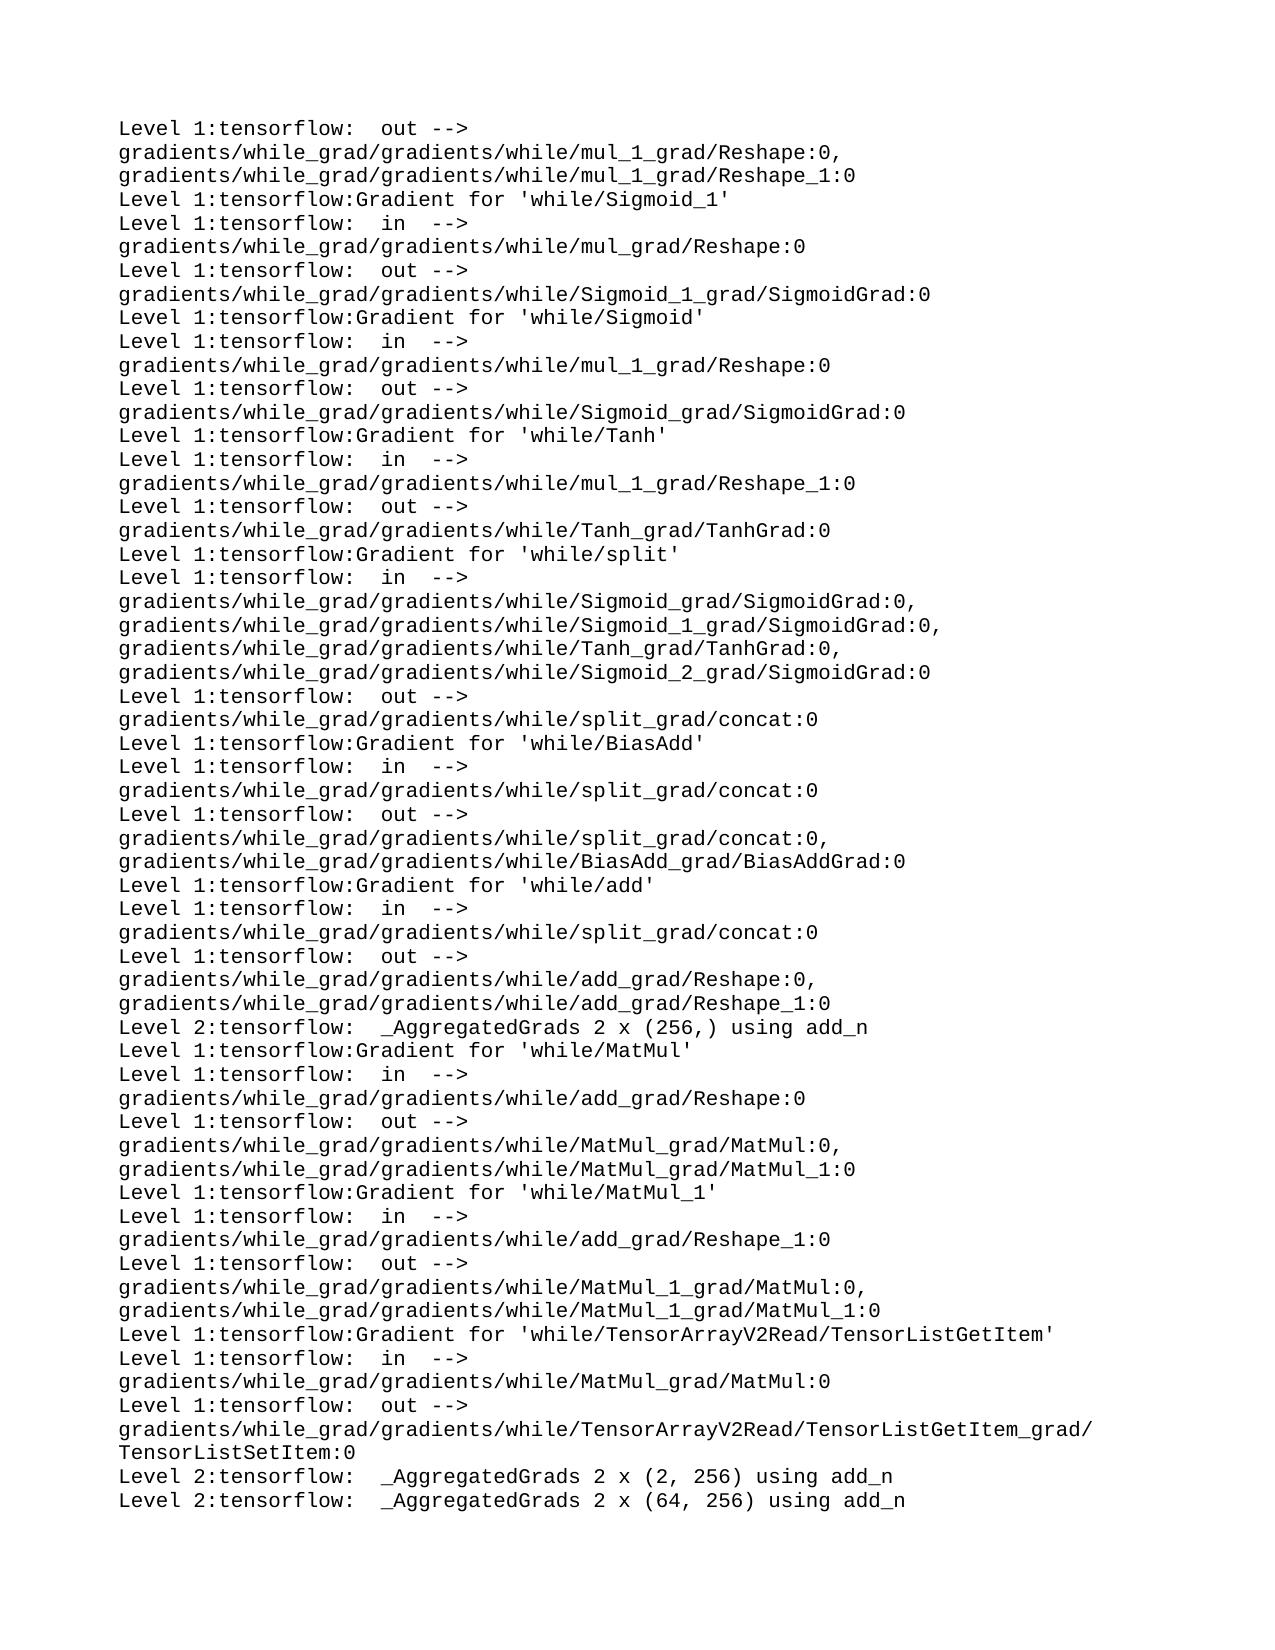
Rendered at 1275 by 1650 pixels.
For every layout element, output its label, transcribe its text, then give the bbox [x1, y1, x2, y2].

text Level 1:tensorflow: out --> gradients/while_grad/gradients/while/split_grad/concat:0, gradients/while_grad/gradients/while/BiasAdd_grad/BiasAddGrad:0 [118, 804, 1157, 875]
text Level 1:tensorflow: out --> gradients/while_grad/gradients/while/Sigmoid_grad/SigmoidGrad:0 [118, 378, 1157, 426]
text Level 1:tensorflow:Gradient for 'while/Sigmoid_1' [118, 189, 1157, 213]
text Level 1:tensorflow: in --> gradients/while_grad/gradients/while/mul_1_grad/Reshape:0 [118, 331, 1157, 378]
text Level 1:tensorflow: out --> gradients/while_grad/gradients/while/mul_1_grad/Reshape:0, gradients/while_grad/gradients/while/mul_1_grad/Reshape_1:0 [118, 118, 1157, 189]
text Level 1:tensorflow:Gradient for 'while/MatMul_1' [118, 1182, 1157, 1206]
text Level 1:tensorflow:Gradient for 'while/BiasAdd' [118, 733, 1157, 757]
text Level 1:tensorflow: out --> gradients/while_grad/gradients/while/Sigmoid_1_grad/SigmoidGrad:0 [118, 260, 1157, 307]
text Level 1:tensorflow: in --> gradients/while_grad/gradients/while/Sigmoid_grad/SigmoidGrad:0, gradients/while_grad/gradients/while/Sigmoid_1_grad/SigmoidGrad:0, gradients/while_grad/gradients/while/Tanh_grad/TanhGrad:0, gradients/while_grad/gradients/while/Sigmoid_2_grad/SigmoidGrad:0 [118, 567, 1157, 686]
text Level 1:tensorflow:Gradient for 'while/add' [118, 875, 1157, 898]
text Level 1:tensorflow:Gradient for 'while/Tanh' [118, 426, 1157, 449]
text Level 1:tensorflow: out --> gradients/while_grad/gradients/while/split_grad/concat:0 [118, 686, 1157, 733]
text Level 1:tensorflow: out --> gradients/while_grad/gradients/while/TensorArrayV2Read/TensorListGetItem_grad/TensorListSetItem:0 [118, 1395, 1157, 1466]
text Level 2:tensorflow: _AggregatedGrads 2 x (256,) using add_n [118, 1017, 1157, 1040]
text Level 1:tensorflow:Gradient for 'while/MatMul' [118, 1040, 1157, 1064]
text Level 1:tensorflow:Gradient for 'while/TensorArrayV2Read/TensorListGetItem' [118, 1324, 1157, 1348]
text Level 2:tensorflow: _AggregatedGrads 2 x (64, 256) using add_n [118, 1489, 1157, 1513]
text Level 1:tensorflow: out --> gradients/while_grad/gradients/while/MatMul_grad/MatMul:0, gradients/while_grad/gradients/while/MatMul_grad/MatMul_1:0 [118, 1111, 1157, 1182]
text Level 1:tensorflow: out --> gradients/while_grad/gradients/while/add_grad/Reshape:0, gradients/while_grad/gradients/while/add_grad/Reshape_1:0 [118, 946, 1157, 1017]
text Level 1:tensorflow:Gradient for 'while/split' [118, 544, 1157, 567]
text Level 1:tensorflow: in --> gradients/while_grad/gradients/while/split_grad/concat:0 [118, 757, 1157, 804]
text Level 1:tensorflow: in --> gradients/while_grad/gradients/while/MatMul_grad/MatMul:0 [118, 1348, 1157, 1395]
text Level 1:tensorflow: out --> gradients/while_grad/gradients/while/Tanh_grad/TanhGrad:0 [118, 496, 1157, 544]
text Level 1:tensorflow: in --> gradients/while_grad/gradients/while/split_grad/concat:0 [118, 898, 1157, 946]
text Level 1:tensorflow: in --> gradients/while_grad/gradients/while/add_grad/Reshape_1:0 [118, 1206, 1157, 1253]
text Level 1:tensorflow: in --> gradients/while_grad/gradients/while/mul_1_grad/Reshape_1:0 [118, 449, 1157, 496]
text Level 1:tensorflow: in --> gradients/while_grad/gradients/while/mul_grad/Reshape:0 [118, 213, 1157, 260]
text Level 2:tensorflow: _AggregatedGrads 2 x (2, 256) using add_n [118, 1466, 1157, 1489]
text Level 1:tensorflow:Gradient for 'while/Sigmoid' [118, 307, 1157, 331]
text Level 1:tensorflow: in --> gradients/while_grad/gradients/while/add_grad/Reshape:0 [118, 1064, 1157, 1111]
text Level 1:tensorflow: out --> gradients/while_grad/gradients/while/MatMul_1_grad/MatMul:0, gradients/while_grad/gradients/while/MatMul_1_grad/MatMul_1:0 [118, 1253, 1157, 1324]
